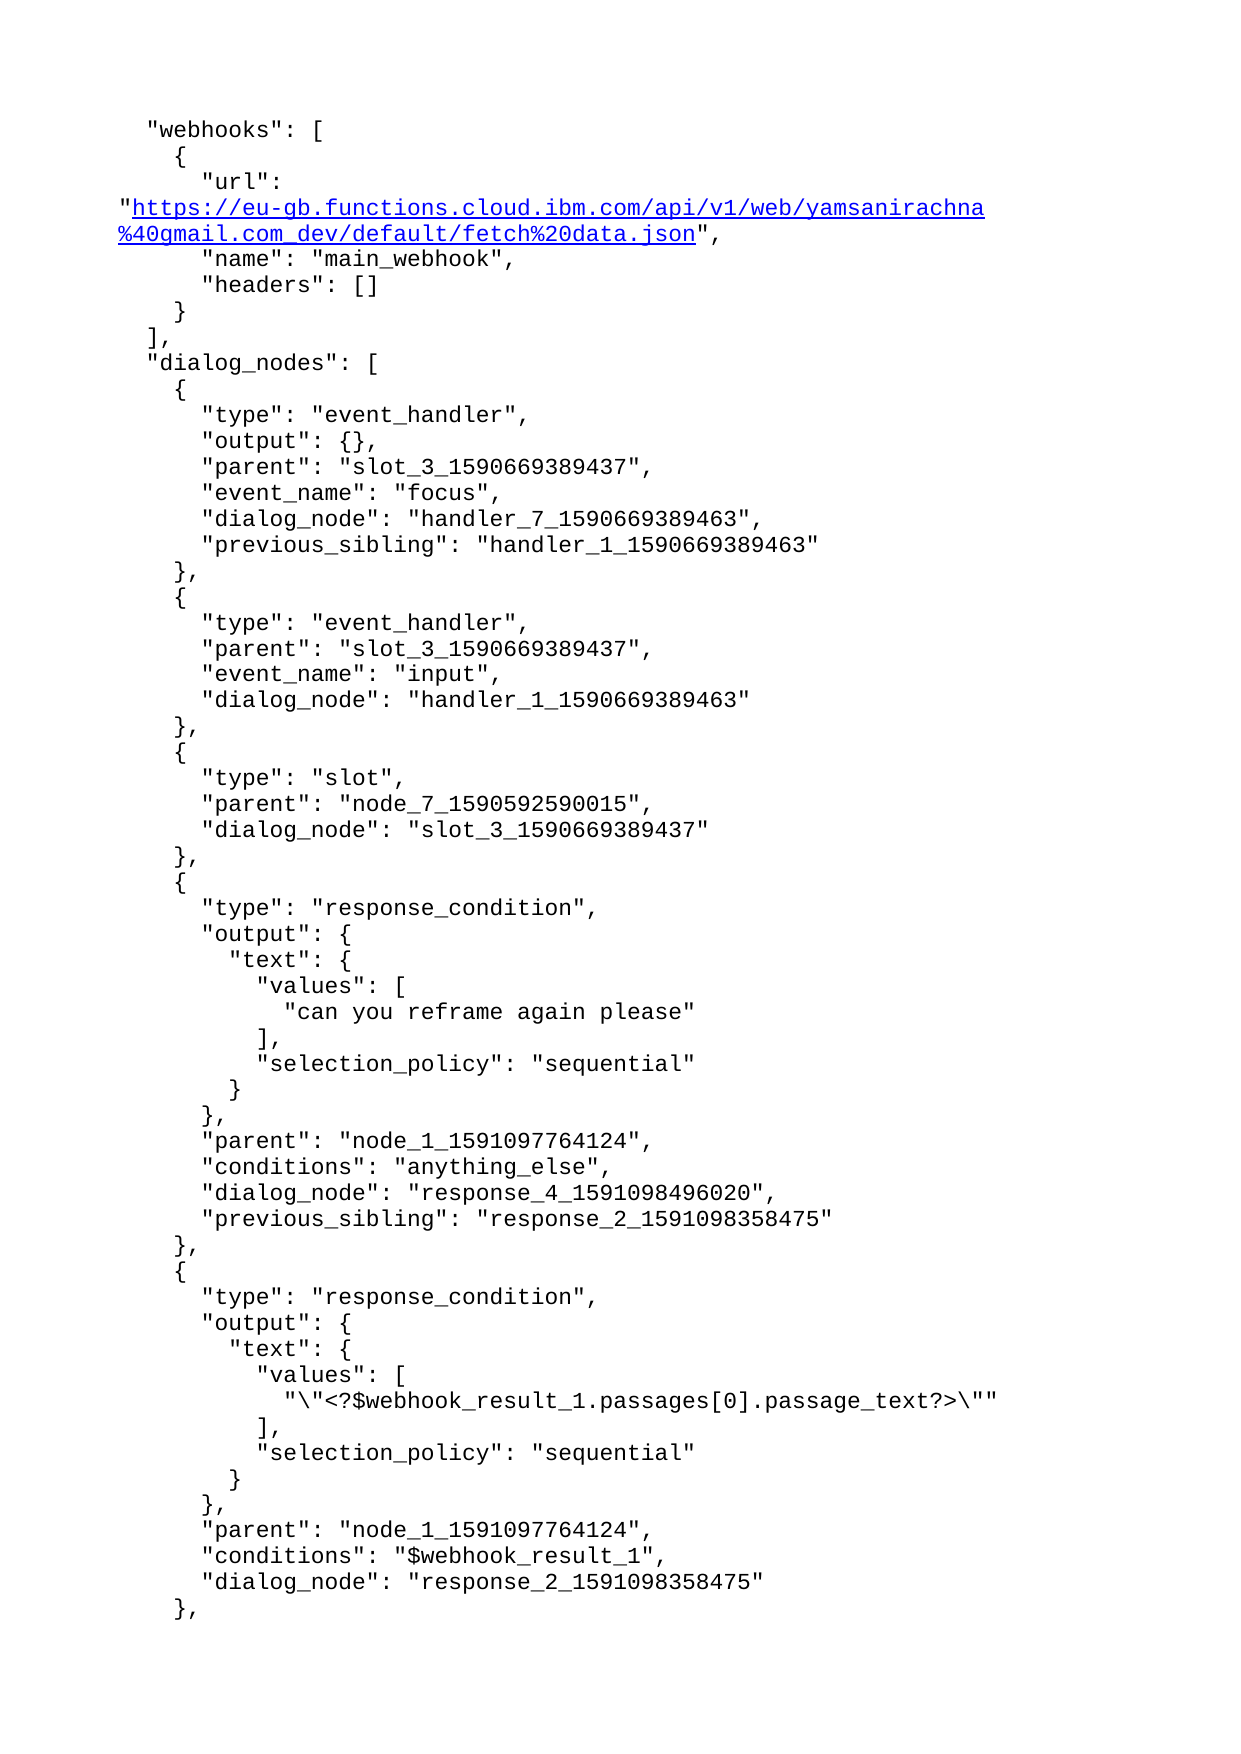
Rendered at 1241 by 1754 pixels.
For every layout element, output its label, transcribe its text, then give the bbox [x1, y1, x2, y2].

text } [118, 1467, 1122, 1493]
text "parent": "node_1_1591097764124", [118, 1130, 1122, 1156]
text "parent": "slot_3_1590669389437", [118, 637, 1122, 663]
text "output": { [118, 922, 1122, 948]
text ], [118, 326, 1122, 352]
text "dialog_nodes": [ [118, 352, 1122, 377]
text { [118, 144, 1122, 170]
text { [118, 585, 1122, 611]
text "parent": "node_7_1590592590015", [118, 792, 1122, 818]
text "type": "slot", [118, 767, 1122, 792]
text "type": "response_condition", [118, 1285, 1122, 1311]
text "event_name": "focus", [118, 481, 1122, 507]
text } [118, 1078, 1122, 1104]
text "event_name": "input", [118, 663, 1122, 689]
text "output": {}, [118, 429, 1122, 455]
text "dialog_node": "response_4_1591098496020", [118, 1182, 1122, 1207]
text "dialog_node": "response_2_1591098358475" [118, 1571, 1122, 1597]
text ], [118, 1026, 1122, 1052]
text "\"<?$webhook_result_1.passages[0].passage_text?>\"" [118, 1389, 1122, 1415]
text "webhooks": [ [118, 118, 1122, 144]
text "selection_policy": "sequential" [118, 1052, 1122, 1078]
text { [118, 377, 1122, 403]
text }, [118, 559, 1122, 585]
text { [118, 741, 1122, 767]
text "dialog_node": "slot_3_1590669389437" [118, 818, 1122, 844]
text ], [118, 1415, 1122, 1441]
text "output": { [118, 1311, 1122, 1337]
text "parent": "node_1_1591097764124", [118, 1519, 1122, 1545]
text "text": { [118, 1337, 1122, 1363]
text "type": "event_handler", [118, 611, 1122, 637]
text "can you reframe again please" [118, 1000, 1122, 1026]
text "name": "main_webhook", [118, 248, 1122, 274]
text "previous_sibling": "handler_1_1590669389463" [118, 533, 1122, 559]
text "type": "event_handler", [118, 403, 1122, 429]
text { [118, 1259, 1122, 1285]
text "selection_policy": "sequential" [118, 1441, 1122, 1467]
text "type": "response_condition", [118, 896, 1122, 922]
text }, [118, 1493, 1122, 1519]
text "previous_sibling": "response_2_1591098358475" [118, 1207, 1122, 1233]
text "text": { [118, 948, 1122, 974]
text }, [118, 1104, 1122, 1130]
text }, [118, 844, 1122, 870]
text "conditions": "$webhook_result_1", [118, 1545, 1122, 1571]
text }, [118, 715, 1122, 741]
text "dialog_node": "handler_7_1590669389463", [118, 507, 1122, 533]
text { [118, 870, 1122, 896]
text }, [118, 1233, 1122, 1259]
text "url": "https://eu-gb.functions.cloud.ibm.com/api/v1/web/yamsanirachna%40gmail.com_dev/default/fetch%20data.json", [118, 170, 1122, 248]
text "headers": [] [118, 274, 1122, 300]
text "values": [ [118, 974, 1122, 1000]
text }, [118, 1597, 1122, 1622]
text "parent": "slot_3_1590669389437", [118, 455, 1122, 481]
text } [118, 300, 1122, 326]
text "dialog_node": "handler_1_1590669389463" [118, 689, 1122, 715]
text "values": [ [118, 1363, 1122, 1389]
text "conditions": "anything_else", [118, 1156, 1122, 1182]
